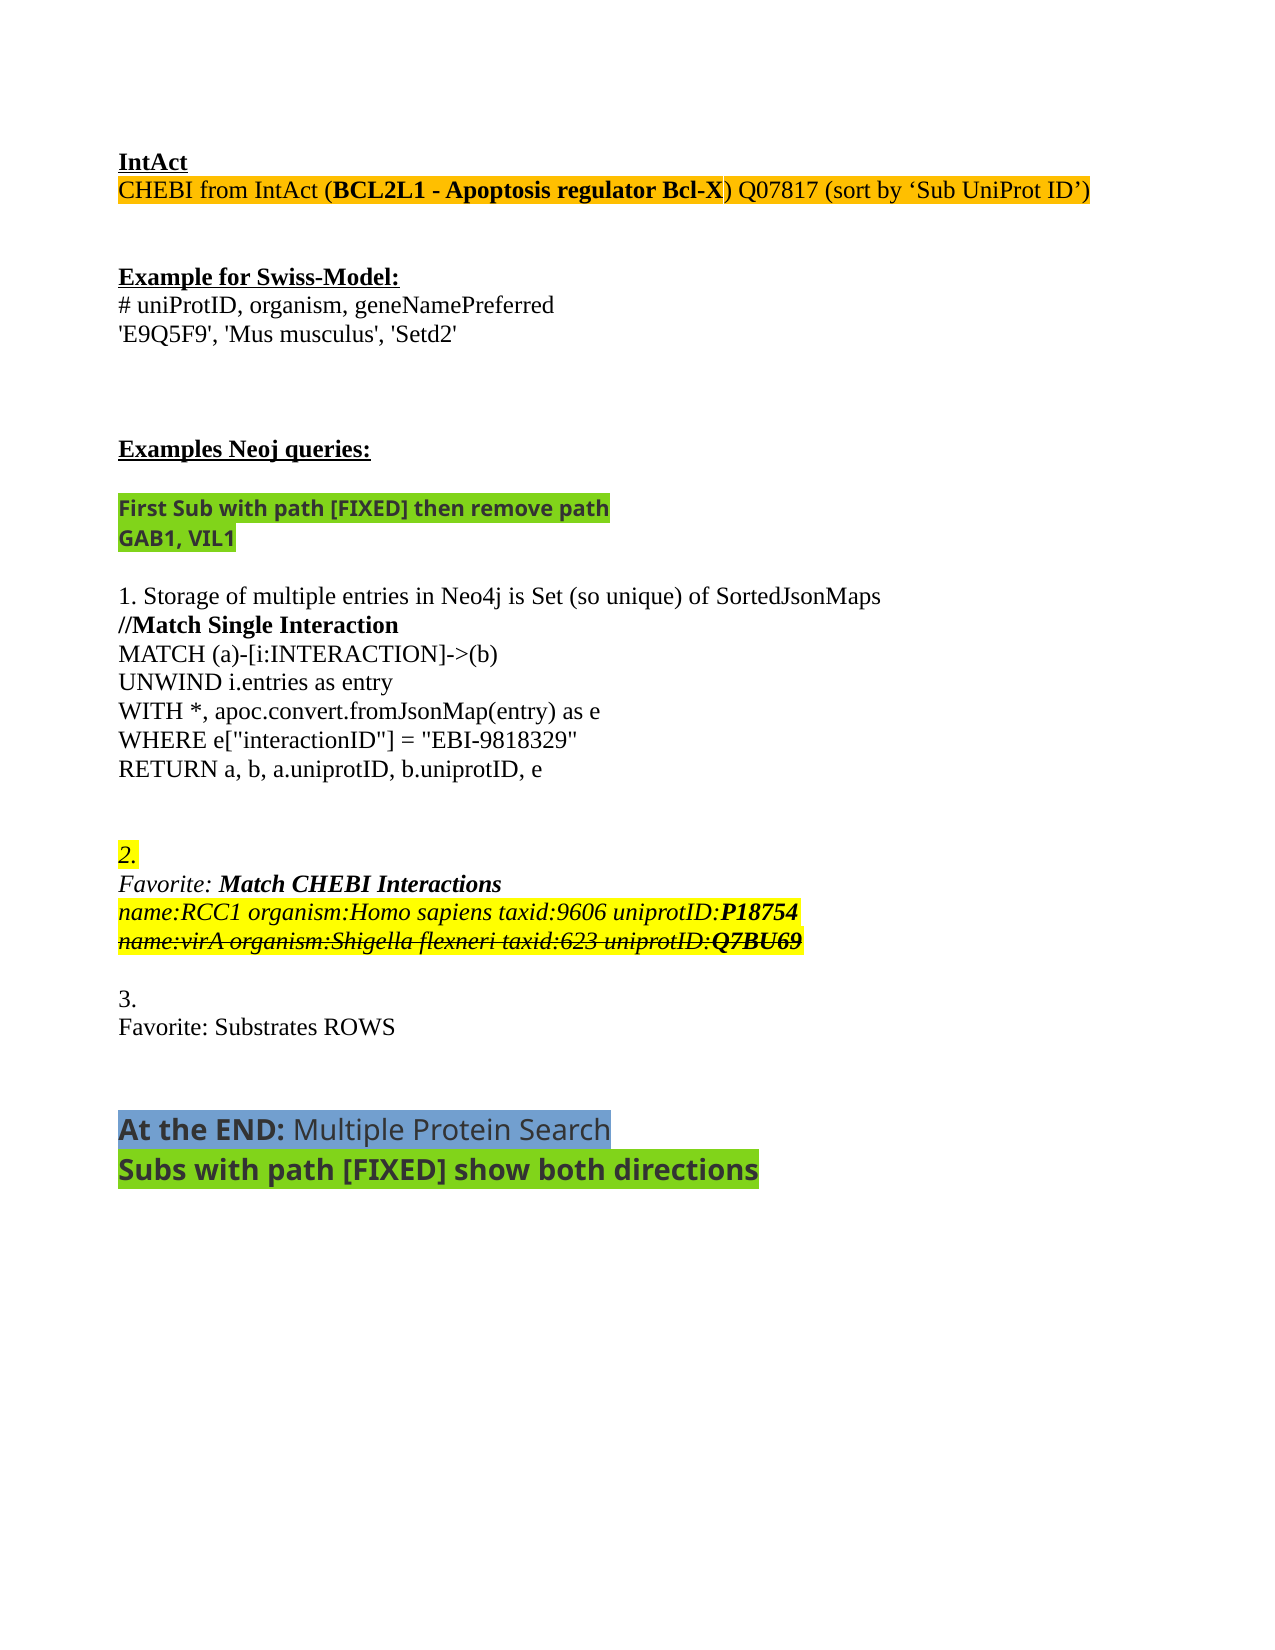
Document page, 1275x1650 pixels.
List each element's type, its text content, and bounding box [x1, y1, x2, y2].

text First Sub with path [FIXED] then remove path [118, 493, 1157, 523]
text At the END: Multiple Protein Search [118, 1110, 1157, 1149]
text MATCH (a)-[i:INTERACTION]->(b) [118, 639, 1157, 667]
text Favorite: Match CHEBI Interactions [118, 869, 1157, 897]
text //Match Single Interaction [118, 610, 1157, 639]
text Favorite: Substrates ROWS [118, 1012, 1157, 1041]
text IntAct [118, 147, 1157, 176]
text Example for Swiss-Model: [118, 262, 1157, 291]
text WHERE e["interactionID"] = "EBI-9818329" [118, 725, 1157, 754]
text CHEBI from IntAct (BCL2L1 - Apoptosis regulator Bcl-X) Q07817 (sort by ‘Sub UniProt ID’) [118, 176, 1157, 204]
text WITH *, apoc.convert.fromJsonMap(entry) as e [118, 696, 1157, 725]
text 'E9Q5F9', 'Mus musculus', 'Setd2' [118, 319, 1157, 348]
text Subs with path [FIXED] show both directions [118, 1149, 1157, 1189]
text RETURN a, b, a.uniprotID, b.uniprotID, e [118, 754, 1157, 782]
text name:RCC1 organism:Homo sapiens taxid:9606 uniprotID:P18754 [118, 897, 1157, 926]
text 1. Storage of multiple entries in Neo4j is Set (so unique) of SortedJsonMaps [118, 581, 1157, 610]
text 3. [118, 984, 1157, 1012]
text UNWIND i.entries as entry [118, 667, 1157, 696]
text Examples Neoj queries: [118, 434, 1157, 463]
text name:virA organism:Shigella flexneri taxid:623 uniprotID:Q7BU69 [118, 926, 1157, 955]
text # uniProtID, organism, geneNamePreferred [118, 291, 1157, 319]
text 2. [118, 840, 1157, 869]
text GAB1, VIL1 [118, 523, 1157, 552]
